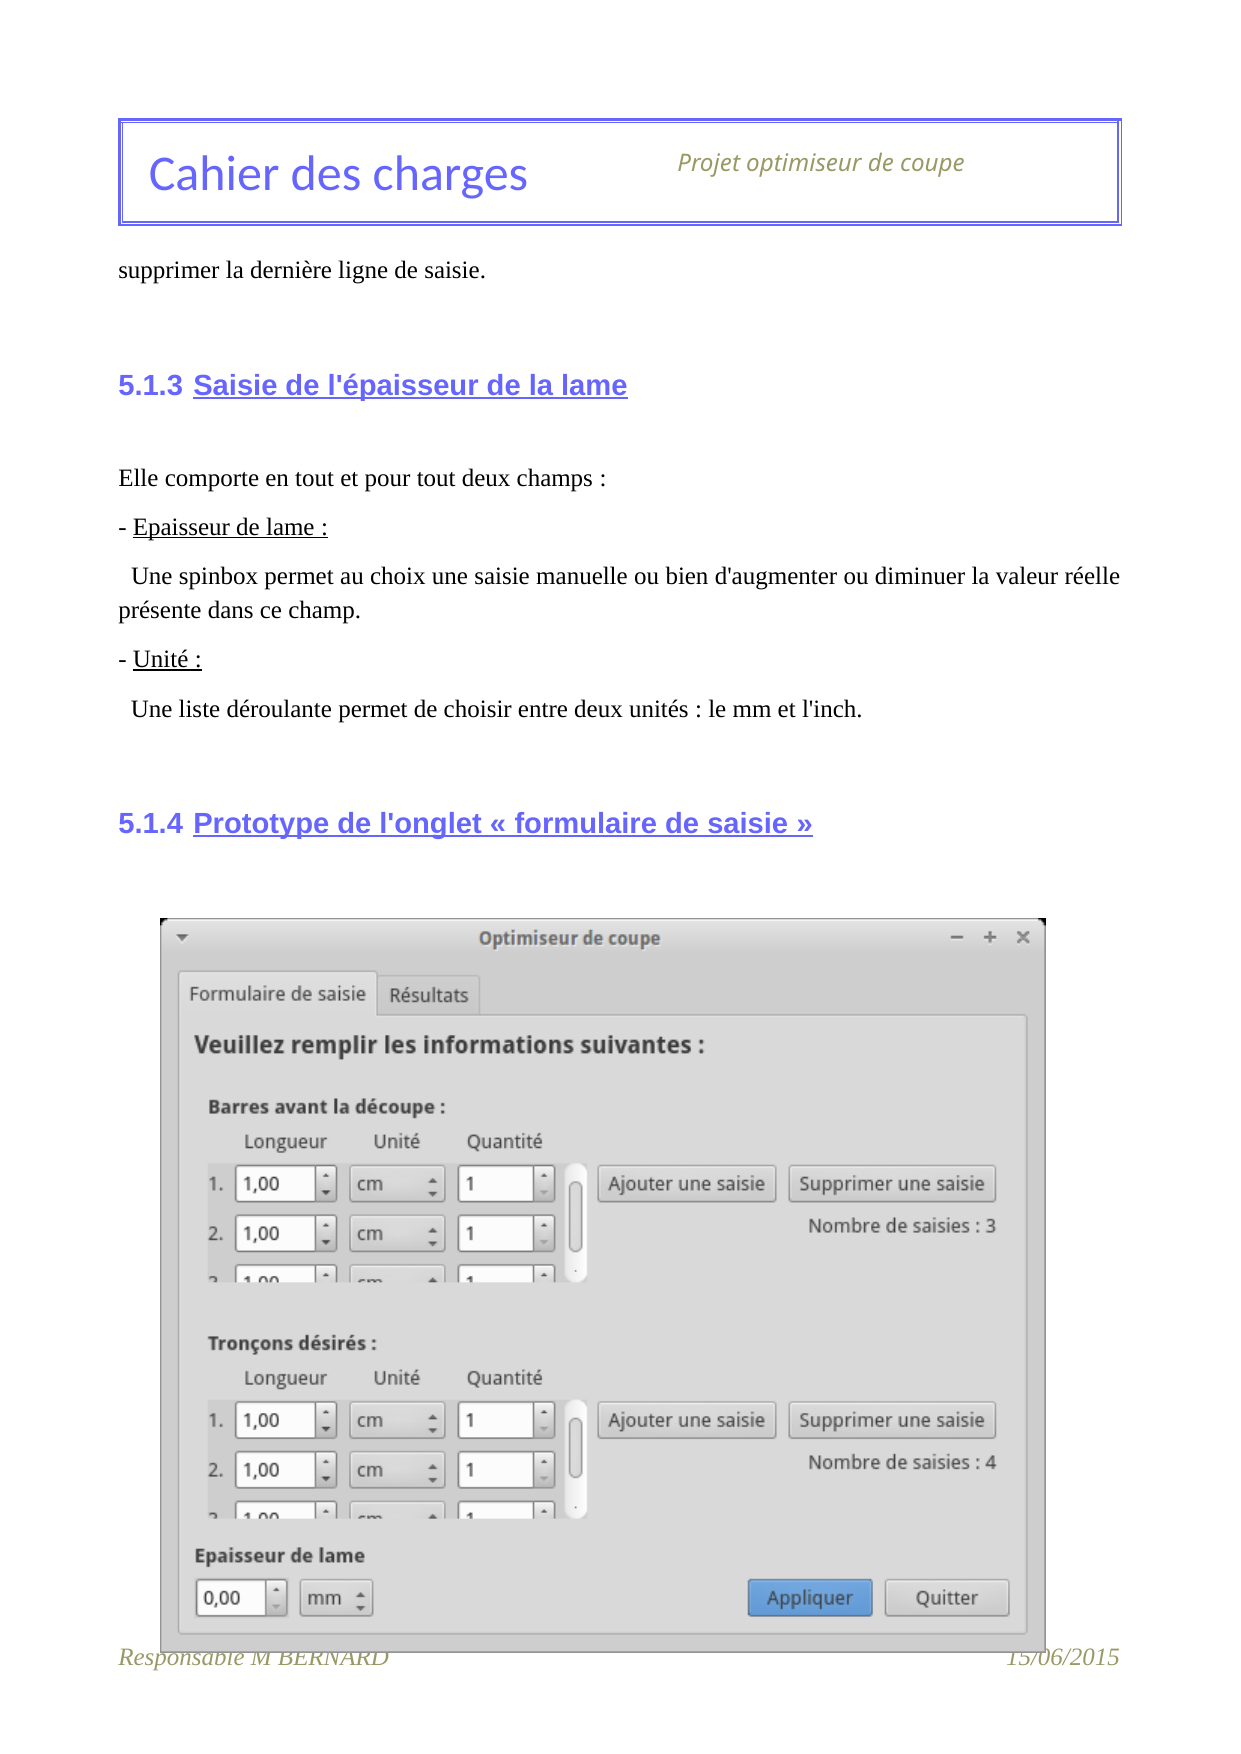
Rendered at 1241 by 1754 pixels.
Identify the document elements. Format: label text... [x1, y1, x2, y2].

text supprimer la dernière ligne de saisie. [118, 255, 1122, 284]
text Elle comporte en tout et pour tout deux champs : [118, 463, 1122, 492]
text - Epaisseur de lame : [118, 512, 1122, 541]
text Une liste déroulante permet de choisir entre deux unités : le mm et l'inch. [118, 694, 1122, 722]
text - Unité : [118, 644, 1122, 673]
subtitle Prototype de l'onglet « formulaire de saisie » [118, 806, 1122, 840]
picture [160, 918, 1046, 1653]
text Une spinbox permet au choix une saisie manuelle ou bien d'augmenter ou diminuer la valeur réelle présente dans ce champ. [118, 561, 1122, 624]
subtitle Saisie de l'épaisseur de la lame [118, 368, 1122, 401]
